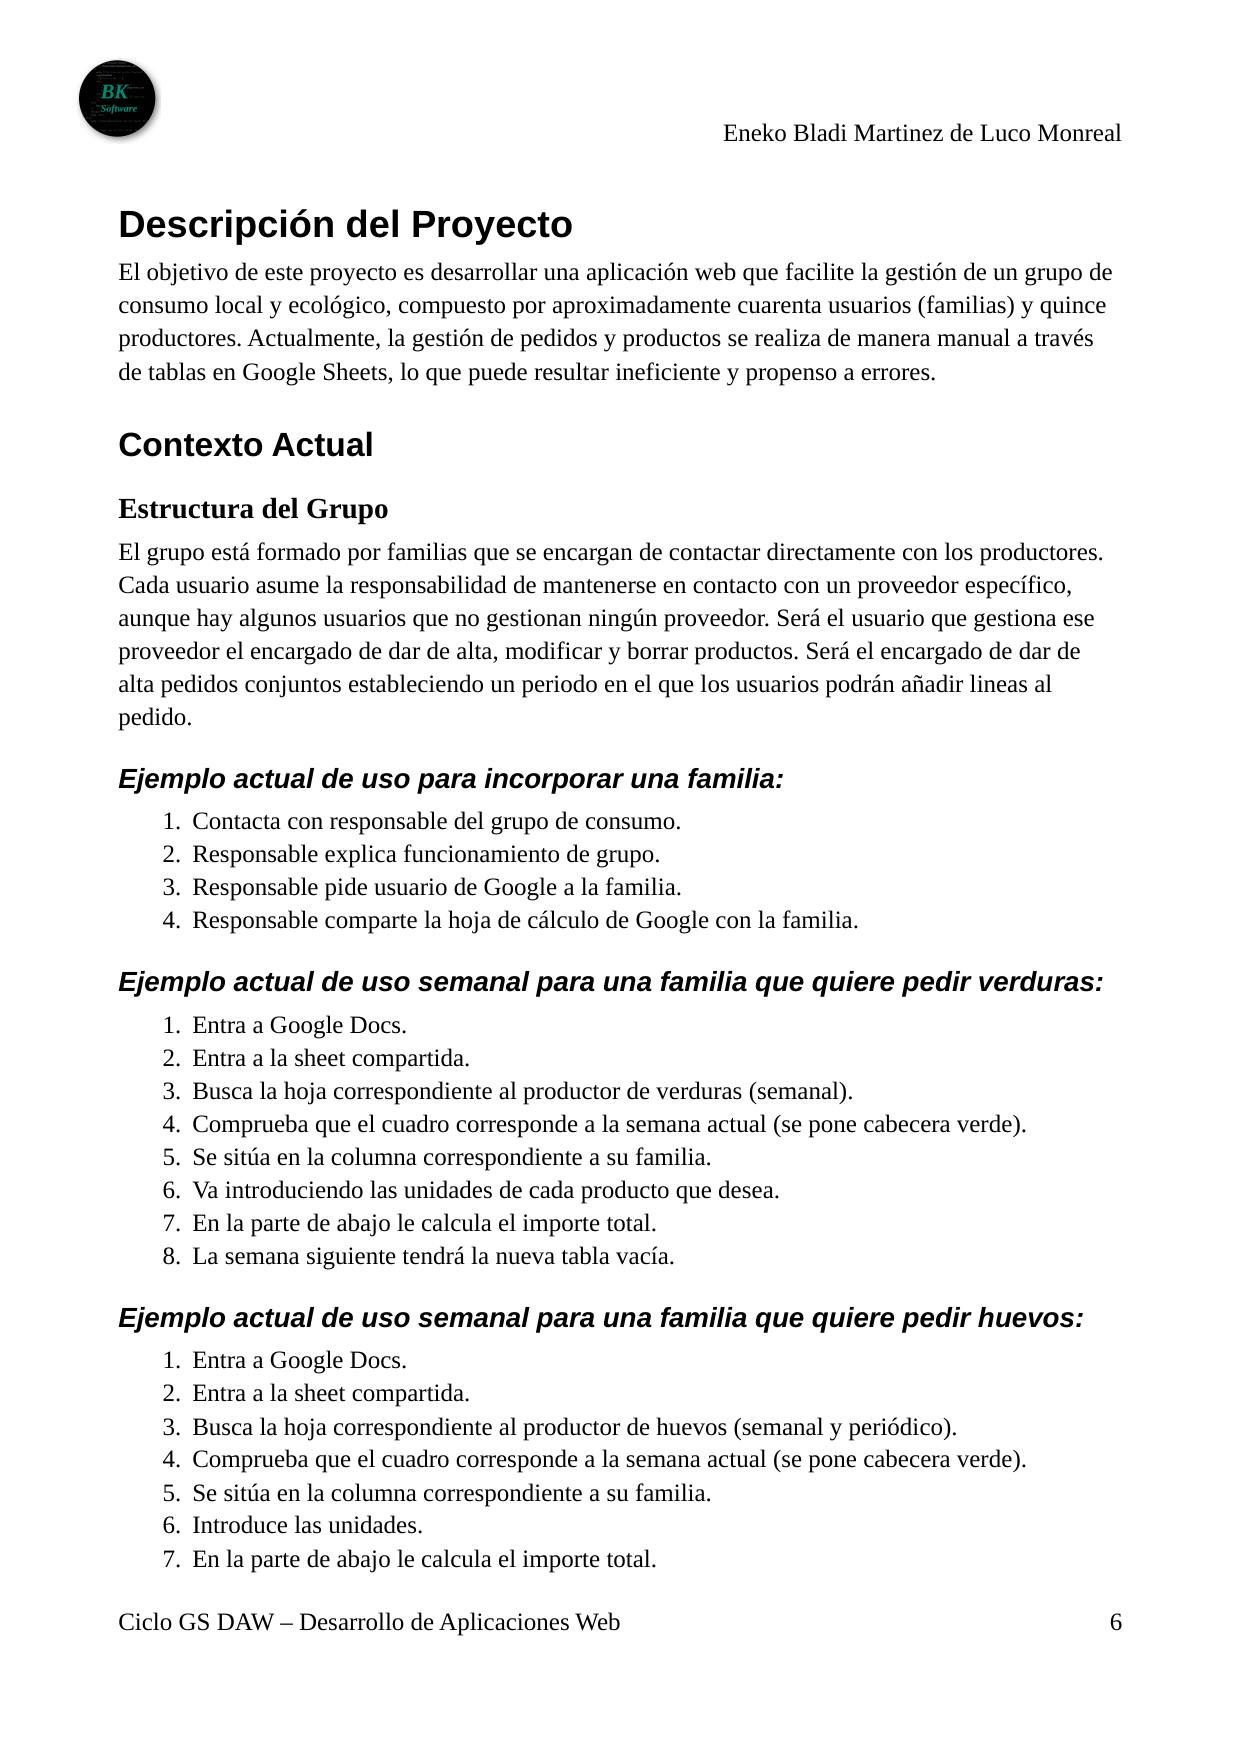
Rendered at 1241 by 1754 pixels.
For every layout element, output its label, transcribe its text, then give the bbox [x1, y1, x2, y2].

list Se sitúa en la columna correspondiente a su familia. [162, 1142, 1122, 1171]
subtitle Descripción del Proyecto [118, 201, 1122, 245]
list Comprueba que el cuadro corresponde a la semana actual (se pone cabecera verde). [162, 1109, 1122, 1138]
text El grupo está formado por familias que se encargan de contactar directamente con los productores. Cada usuario asume la responsabilidad de mantenerse en contacto con un proveedor específico, aunque hay algunos usuarios que no gestionan ningún proveedor. Será el usuario que gestiona ese proveedor el encargado de dar de alta, modificar y borrar productos. Será el encargado de dar de alta pedidos conjuntos estableciendo un periodo en el que los usuarios podrán añadir lineas al pedido. [118, 537, 1122, 731]
list Comprueba que el cuadro corresponde a la semana actual (se pone cabecera verde). [162, 1444, 1122, 1473]
list En la parte de abajo le calcula el importe total. [162, 1544, 1122, 1572]
subtitle Ejemplo actual de uso semanal para una familia que quiere pedir verduras: [118, 966, 1122, 997]
subtitle Ejemplo actual de uso para incorporar una familia: [118, 762, 1122, 794]
list Responsable pide usuario de Google a la familia. [162, 872, 1122, 901]
text El objetivo de este proyecto es desarrollar una aplicación web que facilite la gestión de un grupo de consumo local y ecológico, compuesto por aproximadamente cuarenta usuarios (familias) y quince productores. Actualmente, la gestión de pedidos y productos se realiza de manera manual a través de tablas en Google Sheets, lo que puede resultar ineficiente y propenso a errores. [118, 257, 1122, 385]
subtitle Contexto Actual [118, 425, 1122, 464]
list Contacta con responsable del grupo de consumo. [162, 806, 1122, 835]
list En la parte de abajo le calcula el importe total. [162, 1208, 1122, 1237]
list Busca la hoja correspondiente al productor de verduras (semanal). [162, 1076, 1122, 1105]
list Responsable explica funcionamiento de grupo. [162, 839, 1122, 868]
subtitle Ejemplo actual de uso semanal para una familia que quiere pedir huevos: [118, 1301, 1122, 1333]
picture [76, 58, 162, 144]
list Busca la hoja correspondiente al productor de huevos (semanal y periódico). [162, 1412, 1122, 1440]
subtitle Estructura del Grupo [118, 491, 1122, 524]
list Introduce las unidades. [162, 1511, 1122, 1539]
list Entra a la sheet compartida. [162, 1043, 1122, 1072]
list Responsable comparte la hoja de cálculo de Google con la familia. [162, 905, 1122, 934]
list Entra a Google Docs. [162, 1346, 1122, 1374]
list La semana siguiente tendrá la nueva tabla vacía. [162, 1241, 1122, 1270]
list Entra a Google Docs. [162, 1010, 1122, 1039]
list Va introduciendo las unidades de cada producto que desea. [162, 1175, 1122, 1204]
list Se sitúa en la columna correspondiente a su familia. [162, 1478, 1122, 1506]
list Entra a la sheet compartida. [162, 1378, 1122, 1407]
